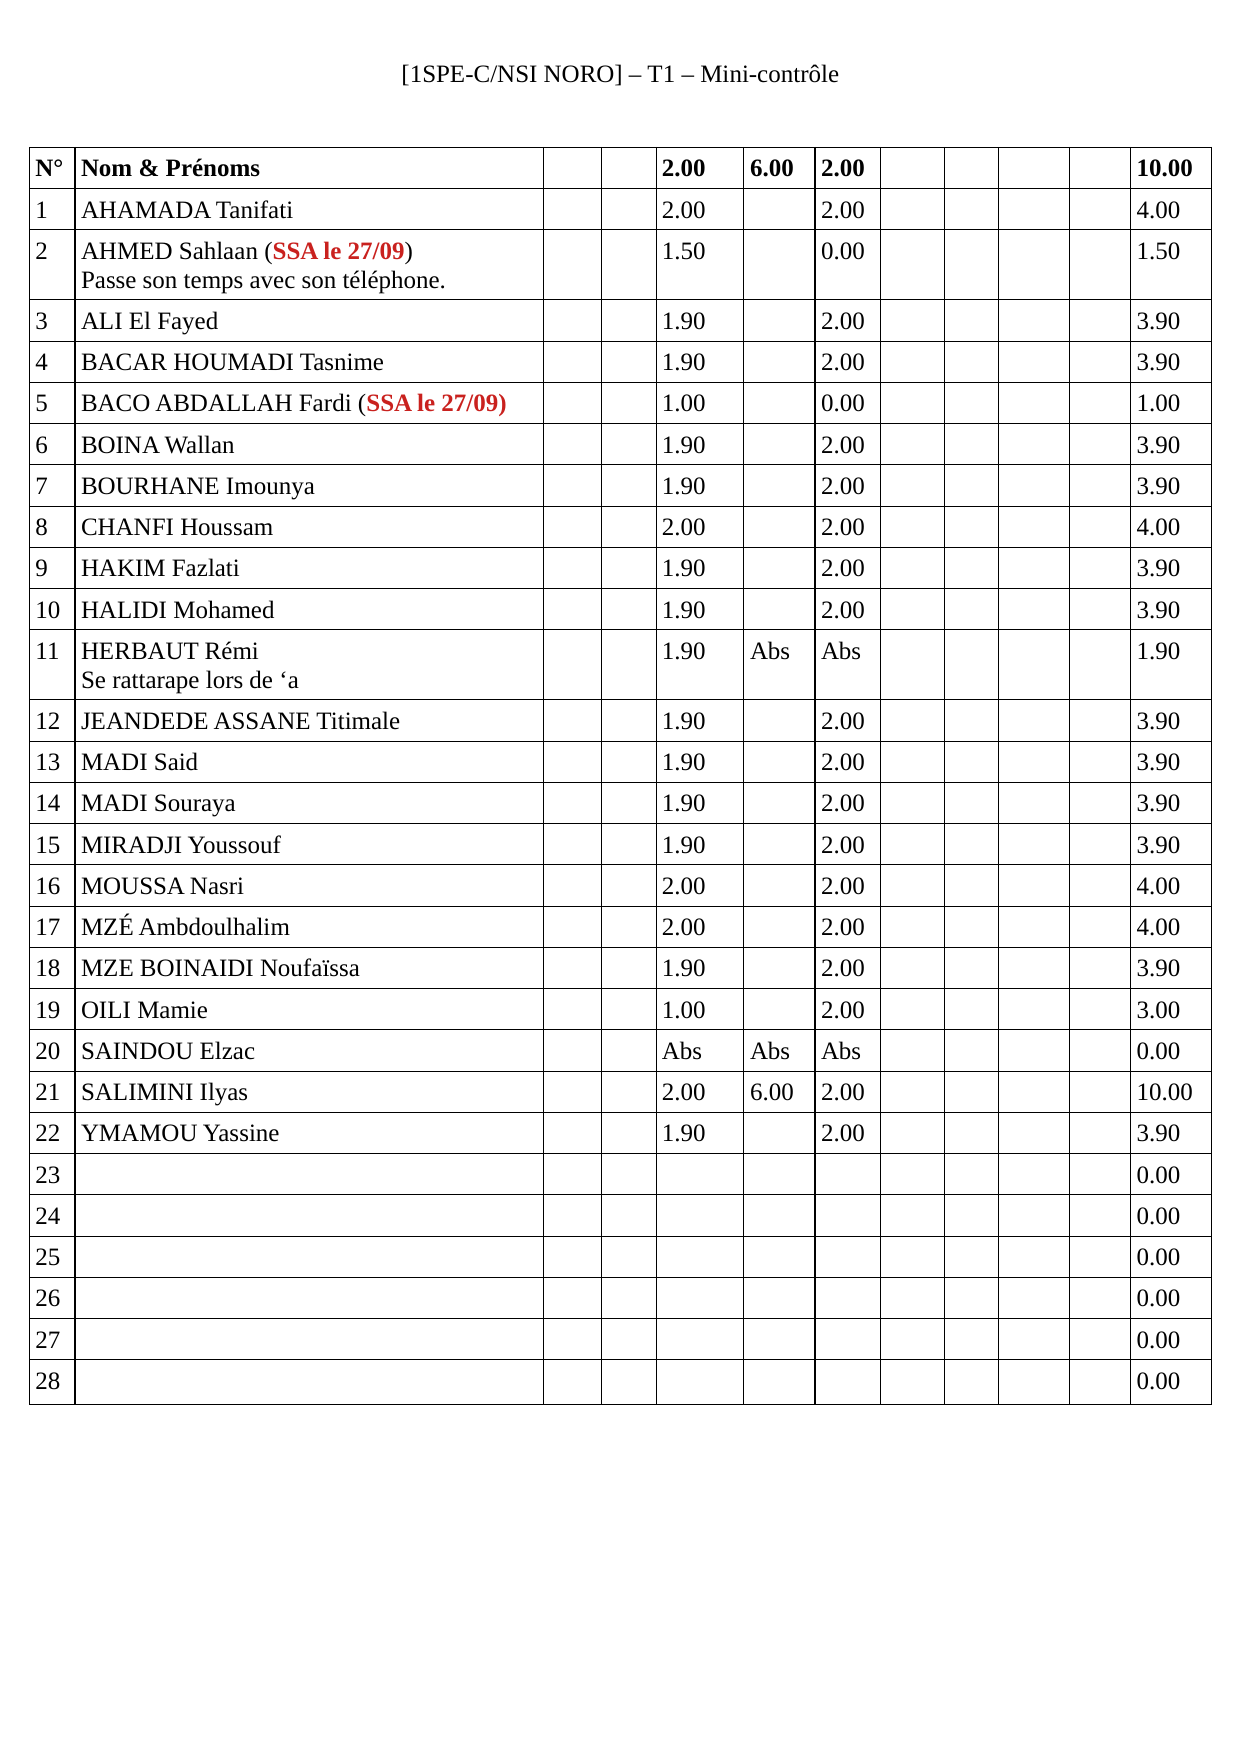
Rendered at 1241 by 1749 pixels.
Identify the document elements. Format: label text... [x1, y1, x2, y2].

table_cell BACAR HOUMADI Tasnime [76, 342, 543, 382]
table_cell MZE BOINAIDI Noufaïssa [76, 948, 543, 988]
table_cell [945, 907, 998, 947]
table_cell [945, 424, 998, 464]
table_cell [657, 1195, 743, 1236]
table_cell [1070, 865, 1130, 906]
table_cell [945, 589, 998, 629]
table_cell [602, 424, 656, 464]
table_cell OILI Mamie [76, 989, 543, 1029]
table_cell [657, 1360, 743, 1404]
table_cell [544, 1360, 601, 1404]
table_cell [76, 1154, 543, 1194]
table_cell [999, 465, 1069, 506]
table_cell 2,00 [816, 342, 880, 382]
table_cell 19 [30, 989, 74, 1029]
table_cell 0,00 [1131, 1360, 1211, 1404]
table_cell [945, 507, 998, 547]
table_cell 3,90 [1131, 424, 1211, 464]
table_cell [945, 300, 998, 341]
table_cell [744, 507, 814, 547]
table_cell [744, 300, 814, 341]
table_cell [602, 230, 656, 299]
table_cell 3,90 [1131, 548, 1211, 588]
table_cell HERBAUT Rémi Se rattarape lors de ‘a [76, 630, 543, 699]
table_cell 4,00 [1131, 507, 1211, 547]
table_cell Abs [816, 1030, 880, 1071]
table_cell [881, 424, 944, 464]
table_cell MADI Said [76, 742, 543, 782]
table_cell [544, 1072, 601, 1112]
table_cell [999, 1237, 1069, 1277]
table_cell [657, 1278, 743, 1318]
table_cell 0,00 [1131, 1195, 1211, 1236]
table_cell [999, 1319, 1069, 1359]
table_cell [544, 630, 601, 699]
table_cell [744, 230, 814, 299]
table_cell [544, 1195, 601, 1236]
table_cell CHANFI Houssam [76, 507, 543, 547]
table_cell 0,00 [1131, 1030, 1211, 1071]
table_cell [881, 507, 944, 547]
table_cell 13 [30, 742, 74, 782]
table_cell [945, 189, 998, 229]
table_cell 1,90 [657, 700, 743, 741]
table_cell [544, 1154, 601, 1194]
table_cell [881, 630, 944, 699]
table_cell [602, 1154, 656, 1194]
table_cell [999, 1195, 1069, 1236]
table_cell [602, 824, 656, 864]
table_cell [602, 1030, 656, 1071]
table_cell [999, 1360, 1069, 1404]
table_cell [544, 230, 601, 299]
table_cell 0,00 [1131, 1154, 1211, 1194]
table_cell [744, 1278, 814, 1318]
table_cell [945, 630, 998, 699]
table_header 2,00 [657, 148, 743, 188]
table_cell [945, 1195, 998, 1236]
table_cell [999, 700, 1069, 741]
table_cell [881, 783, 944, 823]
table_cell [744, 465, 814, 506]
table_cell 0,00 [1131, 1278, 1211, 1318]
table_cell [544, 989, 601, 1029]
table_cell 1,00 [657, 989, 743, 1029]
table_cell 3,90 [1131, 300, 1211, 341]
table_cell [1070, 589, 1130, 629]
table_cell 2,00 [816, 824, 880, 864]
table_cell [999, 989, 1069, 1029]
table_cell [744, 342, 814, 382]
table_cell [602, 465, 656, 506]
table_cell [881, 700, 944, 741]
table_cell [602, 948, 656, 988]
table_cell 1,90 [657, 300, 743, 341]
table_cell [544, 783, 601, 823]
table_cell [1070, 342, 1130, 382]
table_cell [544, 824, 601, 864]
table_cell [744, 1113, 814, 1153]
table_cell 2,00 [657, 907, 743, 947]
table_cell MZÉ Ambdoulhalim [76, 907, 543, 947]
table_cell [744, 1195, 814, 1236]
table_cell [544, 465, 601, 506]
table_cell [1070, 1195, 1130, 1236]
table_cell [602, 742, 656, 782]
table_cell [602, 700, 656, 741]
table_cell 2,00 [816, 1113, 880, 1153]
table_header 6,00 [744, 148, 814, 188]
table_cell Abs [657, 1030, 743, 1071]
table_cell MOUSSA Nasri [76, 865, 543, 906]
table_cell 12 [30, 700, 74, 741]
table_cell [1070, 1319, 1130, 1359]
table_cell 24 [30, 1195, 74, 1236]
table_cell [1070, 824, 1130, 864]
table_cell 7 [30, 465, 74, 506]
table_cell [1070, 630, 1130, 699]
table_cell [945, 383, 998, 423]
table_cell 4,00 [1131, 907, 1211, 947]
table_cell [744, 1154, 814, 1194]
table_cell 0,00 [1131, 1237, 1211, 1277]
table_cell [744, 824, 814, 864]
table_cell HALIDI Mohamed [76, 589, 543, 629]
table_cell [816, 1319, 880, 1359]
table_cell 1 [30, 189, 74, 229]
table_cell 3,90 [1131, 589, 1211, 629]
table_cell 4 [30, 342, 74, 382]
table_cell [602, 300, 656, 341]
table_cell [881, 1278, 944, 1318]
table_cell 27 [30, 1319, 74, 1359]
table_cell 1,90 [657, 424, 743, 464]
table_cell [657, 1319, 743, 1359]
table_cell 2,00 [816, 783, 880, 823]
table_cell 26 [30, 1278, 74, 1318]
table_cell [999, 424, 1069, 464]
table_cell [544, 424, 601, 464]
table_cell [999, 742, 1069, 782]
table_cell [945, 948, 998, 988]
table_cell 2,00 [657, 189, 743, 229]
table_cell 5 [30, 383, 74, 423]
table_cell [999, 342, 1069, 382]
table_cell [999, 865, 1069, 906]
table_cell [744, 589, 814, 629]
table_cell [999, 300, 1069, 341]
table_cell [602, 1195, 656, 1236]
table_cell [945, 230, 998, 299]
table_cell 4,00 [1131, 865, 1211, 906]
table_cell [881, 342, 944, 382]
table_cell [1070, 1113, 1130, 1153]
table_cell [999, 383, 1069, 423]
table_cell [602, 507, 656, 547]
table_cell [816, 1360, 880, 1404]
table_cell [881, 1113, 944, 1153]
table_cell 17 [30, 907, 74, 947]
table_cell [602, 1072, 656, 1112]
table_cell [544, 1237, 601, 1277]
table_cell AHMED Sahlaan (SSA le 27/09) Passe son temps avec son téléphone. [76, 230, 543, 299]
table_cell 18 [30, 948, 74, 988]
table_cell [602, 1113, 656, 1153]
table_cell [744, 948, 814, 988]
table_cell 2,00 [816, 700, 880, 741]
table_cell [744, 383, 814, 423]
table_cell [881, 907, 944, 947]
table_cell [544, 1030, 601, 1071]
table_cell [1070, 742, 1130, 782]
table_cell 1,90 [657, 548, 743, 588]
table_cell [76, 1278, 543, 1318]
table_cell BOURHANE Imounya [76, 465, 543, 506]
table_cell 1,90 [657, 783, 743, 823]
table_cell HAKIM Fazlati [76, 548, 543, 588]
table_cell 2,00 [816, 1072, 880, 1112]
table_cell 3,90 [1131, 1113, 1211, 1153]
table_cell [999, 589, 1069, 629]
table_cell [999, 783, 1069, 823]
table_cell [1070, 230, 1130, 299]
table_cell 22 [30, 1113, 74, 1153]
table_cell 20 [30, 1030, 74, 1071]
table_cell [945, 1030, 998, 1071]
table_cell [881, 548, 944, 588]
table_cell 3,90 [1131, 342, 1211, 382]
table_cell [881, 465, 944, 506]
table_cell [602, 630, 656, 699]
table_cell 2,00 [816, 589, 880, 629]
table_cell ALI El Fayed [76, 300, 543, 341]
table_cell [1070, 907, 1130, 947]
table_cell [945, 1237, 998, 1277]
table_cell [945, 824, 998, 864]
table_cell [544, 865, 601, 906]
table_cell [602, 1319, 656, 1359]
table_cell [1070, 1072, 1130, 1112]
table_header Nom & Prénoms [76, 148, 543, 188]
table_cell [945, 1072, 998, 1112]
table_cell [602, 1278, 656, 1318]
table_cell 1,00 [1131, 383, 1211, 423]
table_cell 2 [30, 230, 74, 299]
table_cell 2,00 [816, 424, 880, 464]
table_cell [945, 989, 998, 1029]
table_cell 1,90 [657, 824, 743, 864]
table_cell [544, 1319, 601, 1359]
table_cell [881, 300, 944, 341]
table_cell 2,00 [816, 507, 880, 547]
table_cell 3,90 [1131, 465, 1211, 506]
table_cell MADI Souraya [76, 783, 543, 823]
table_header [881, 148, 944, 188]
table_cell [816, 1195, 880, 1236]
table_cell [544, 383, 601, 423]
table_cell [945, 865, 998, 906]
table_cell [945, 548, 998, 588]
table_cell [744, 742, 814, 782]
table_cell 2,00 [816, 465, 880, 506]
table_cell 2,00 [657, 507, 743, 547]
table_cell [999, 1113, 1069, 1153]
table_cell [881, 865, 944, 906]
table_cell 11 [30, 630, 74, 699]
table_cell 14 [30, 783, 74, 823]
table_cell [881, 1360, 944, 1404]
table_cell 3,90 [1131, 824, 1211, 864]
table_cell [76, 1319, 543, 1359]
table_cell 2,00 [816, 865, 880, 906]
table_header [544, 148, 601, 188]
table_cell [602, 189, 656, 229]
table_cell [544, 700, 601, 741]
table_cell [881, 742, 944, 782]
table_cell 1,90 [657, 589, 743, 629]
table_cell 1,90 [657, 948, 743, 988]
table_cell 0,00 [816, 230, 880, 299]
table_cell [602, 589, 656, 629]
table_cell 28 [30, 1360, 74, 1404]
table_cell 1,90 [657, 1113, 743, 1153]
table_cell [1070, 1360, 1130, 1404]
table_cell [881, 1195, 944, 1236]
table_cell [999, 1278, 1069, 1318]
table_cell [945, 700, 998, 741]
table_cell [744, 783, 814, 823]
table_cell MIRADJI Youssouf [76, 824, 543, 864]
table_cell 4,00 [1131, 189, 1211, 229]
table_header 10,00 [1131, 148, 1211, 188]
table_cell [744, 907, 814, 947]
table_cell [1070, 548, 1130, 588]
table_cell [1070, 783, 1130, 823]
table_cell 1,50 [657, 230, 743, 299]
table_cell [744, 700, 814, 741]
table_cell 25 [30, 1237, 74, 1277]
table_header N° [30, 148, 74, 188]
table_cell [881, 383, 944, 423]
table_cell [1070, 989, 1130, 1029]
table_cell [1070, 700, 1130, 741]
table_cell 2,00 [816, 948, 880, 988]
table_cell 1,90 [657, 342, 743, 382]
table_cell [602, 1237, 656, 1277]
table_cell [1070, 948, 1130, 988]
table_cell 1,00 [657, 383, 743, 423]
table_cell 2,00 [816, 907, 880, 947]
table_cell BOINA Wallan [76, 424, 543, 464]
table_cell [602, 383, 656, 423]
table_cell [1070, 507, 1130, 547]
table_cell [881, 824, 944, 864]
table_cell [544, 507, 601, 547]
table_cell 2,00 [657, 865, 743, 906]
table_cell 2,00 [816, 300, 880, 341]
table_cell [881, 1154, 944, 1194]
table_cell 1,90 [657, 465, 743, 506]
table_cell [544, 742, 601, 782]
table_cell [602, 989, 656, 1029]
table_cell [1070, 1154, 1130, 1194]
table_cell [744, 1319, 814, 1359]
table_cell 3,90 [1131, 700, 1211, 741]
table_cell [945, 1360, 998, 1404]
table_cell [945, 1278, 998, 1318]
table_cell [881, 1072, 944, 1112]
table_cell [945, 1319, 998, 1359]
table_cell [744, 189, 814, 229]
table_cell Abs [744, 630, 814, 699]
table_cell [881, 989, 944, 1029]
table_cell [544, 589, 601, 629]
table_cell [999, 948, 1069, 988]
table_cell [744, 989, 814, 1029]
table_cell 6 [30, 424, 74, 464]
table_header [602, 148, 656, 188]
table_cell [602, 342, 656, 382]
table_cell [1070, 383, 1130, 423]
table_cell [881, 230, 944, 299]
table_cell 1,90 [657, 630, 743, 699]
table_cell [544, 189, 601, 229]
table_cell [881, 189, 944, 229]
table_cell [945, 1154, 998, 1194]
table_cell 16 [30, 865, 74, 906]
table_cell [544, 1278, 601, 1318]
table_cell 2,00 [816, 989, 880, 1029]
table_cell 0,00 [1131, 1319, 1211, 1359]
table_cell 10 [30, 589, 74, 629]
table_cell 21 [30, 1072, 74, 1112]
table_cell [76, 1237, 543, 1277]
table_cell [999, 1072, 1069, 1112]
table_cell [881, 1030, 944, 1071]
table_cell [744, 548, 814, 588]
table_cell 1,50 [1131, 230, 1211, 299]
table_cell [544, 907, 601, 947]
table_cell [999, 630, 1069, 699]
table_cell Abs [744, 1030, 814, 1071]
table_cell [744, 865, 814, 906]
table_cell Abs [816, 630, 880, 699]
table_cell [744, 424, 814, 464]
table_cell [544, 342, 601, 382]
table_cell [816, 1154, 880, 1194]
table_header [945, 148, 998, 188]
table_cell [999, 230, 1069, 299]
table_cell 3,00 [1131, 989, 1211, 1029]
table_cell [76, 1195, 543, 1236]
table_cell [999, 907, 1069, 947]
table_cell [999, 1030, 1069, 1071]
table_cell [945, 465, 998, 506]
table_cell [1070, 300, 1130, 341]
table_cell [881, 1237, 944, 1277]
table_cell [76, 1360, 543, 1404]
table_cell 6,00 [744, 1072, 814, 1112]
table_cell [999, 189, 1069, 229]
table_cell [881, 1319, 944, 1359]
table_cell 2,00 [816, 189, 880, 229]
table_cell [744, 1360, 814, 1404]
table_cell SALIMINI Ilyas [76, 1072, 543, 1112]
table_cell [544, 300, 601, 341]
table_cell 23 [30, 1154, 74, 1194]
table_cell [881, 948, 944, 988]
table_cell [602, 783, 656, 823]
table_cell [1070, 1030, 1130, 1071]
table_cell 3,90 [1131, 742, 1211, 782]
table_cell 1,90 [1131, 630, 1211, 699]
table_cell 3,90 [1131, 948, 1211, 988]
table_cell BACO ABDALLAH Fardi (SSA le 27/09) [76, 383, 543, 423]
table_cell [602, 1360, 656, 1404]
table_cell [544, 548, 601, 588]
table_cell 2,00 [816, 548, 880, 588]
table_cell [816, 1278, 880, 1318]
table_cell [744, 1237, 814, 1277]
table_cell [881, 589, 944, 629]
table_cell [602, 548, 656, 588]
table_cell [999, 1154, 1069, 1194]
table_cell [602, 865, 656, 906]
table_cell 10,00 [1131, 1072, 1211, 1112]
table_cell [1070, 424, 1130, 464]
table_cell [1070, 1278, 1130, 1318]
table_cell 8 [30, 507, 74, 547]
table_cell 3 [30, 300, 74, 341]
table_cell [999, 548, 1069, 588]
table_cell [1070, 465, 1130, 506]
table_cell [945, 783, 998, 823]
table_header [999, 148, 1069, 188]
table_cell [1070, 189, 1130, 229]
table_cell [602, 907, 656, 947]
table_cell 15 [30, 824, 74, 864]
table_cell SAINDOU Elzac [76, 1030, 543, 1071]
table_cell [657, 1237, 743, 1277]
table_header [1070, 148, 1130, 188]
table_cell [657, 1154, 743, 1194]
table_cell 0,00 [816, 383, 880, 423]
table_cell 1,90 [657, 742, 743, 782]
table_cell JEANDEDE ASSANE Titimale [76, 700, 543, 741]
table_cell [945, 742, 998, 782]
table_cell 2,00 [657, 1072, 743, 1112]
table_cell [816, 1237, 880, 1277]
table_cell 9 [30, 548, 74, 588]
table_cell [945, 342, 998, 382]
table_cell [999, 507, 1069, 547]
table_cell AHAMADA Tanifati [76, 189, 543, 229]
table_cell 2,00 [816, 742, 880, 782]
table_cell YMAMOU Yassine [76, 1113, 543, 1153]
table_header 2,00 [816, 148, 880, 188]
table_cell [544, 1113, 601, 1153]
table_cell 3,90 [1131, 783, 1211, 823]
table_cell [544, 948, 601, 988]
table_cell [945, 1113, 998, 1153]
table_cell [1070, 1237, 1130, 1277]
table_cell [999, 824, 1069, 864]
